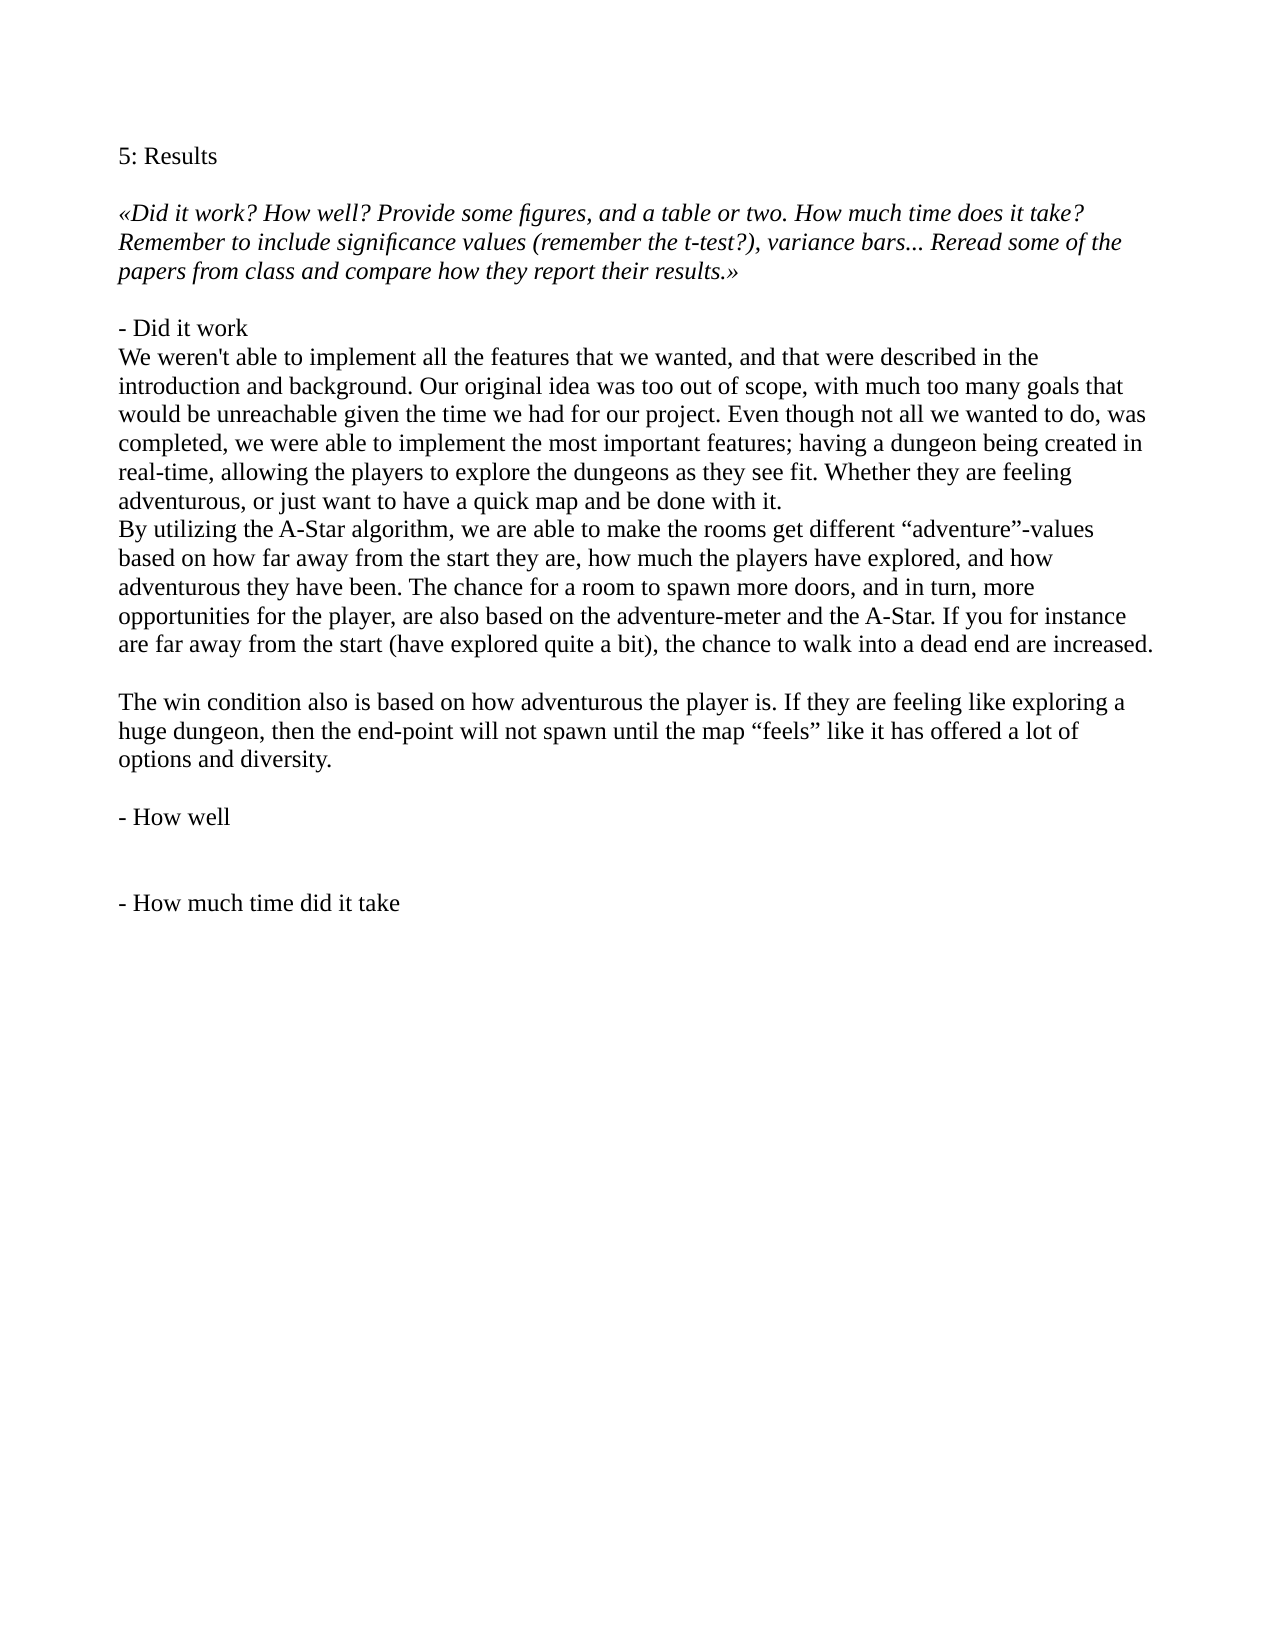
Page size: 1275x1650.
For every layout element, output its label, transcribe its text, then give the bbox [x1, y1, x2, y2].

text 5: Results [118, 141, 1157, 169]
text «Did it work? How well? Provide some ﬁgures, and a table or two. How much time does it take? Remember to include signiﬁcance values (remember the t-test?), variance bars... Reread some of the papers from class and compare how they report their results.» [118, 198, 1157, 284]
text - How well [118, 802, 1157, 831]
text - How much time did it take [118, 888, 1157, 917]
text - Did it work [118, 313, 1157, 342]
text The win condition also is based on how adventurous the player is. If they are feeling like exploring a huge dungeon, then the end-point will not spawn until the map “feels” like it has offered a lot of options and diversity. [118, 687, 1157, 773]
text By utilizing the A-Star algorithm, we are able to make the rooms get different “adventure”-values based on how far away from the start they are, how much the players have explored, and how adventurous they have been. The chance for a room to spawn more doors, and in turn, more opportunities for the player, are also based on the adventure-meter and the A-Star. If you for instance are far away from the start (have explored quite a bit), the chance to walk into a dead end are increased. [118, 514, 1157, 658]
text We weren't able to implement all the features that we wanted, and that were described in the introduction and background. Our original idea was too out of scope, with much too many goals that would be unreachable given the time we had for our project. Even though not all we wanted to do, was completed, we were able to implement the most important features; having a dungeon being created in real-time, allowing the players to explore the dungeons as they see fit. Whether they are feeling adventurous, or just want to have a quick map and be done with it. [118, 342, 1157, 514]
